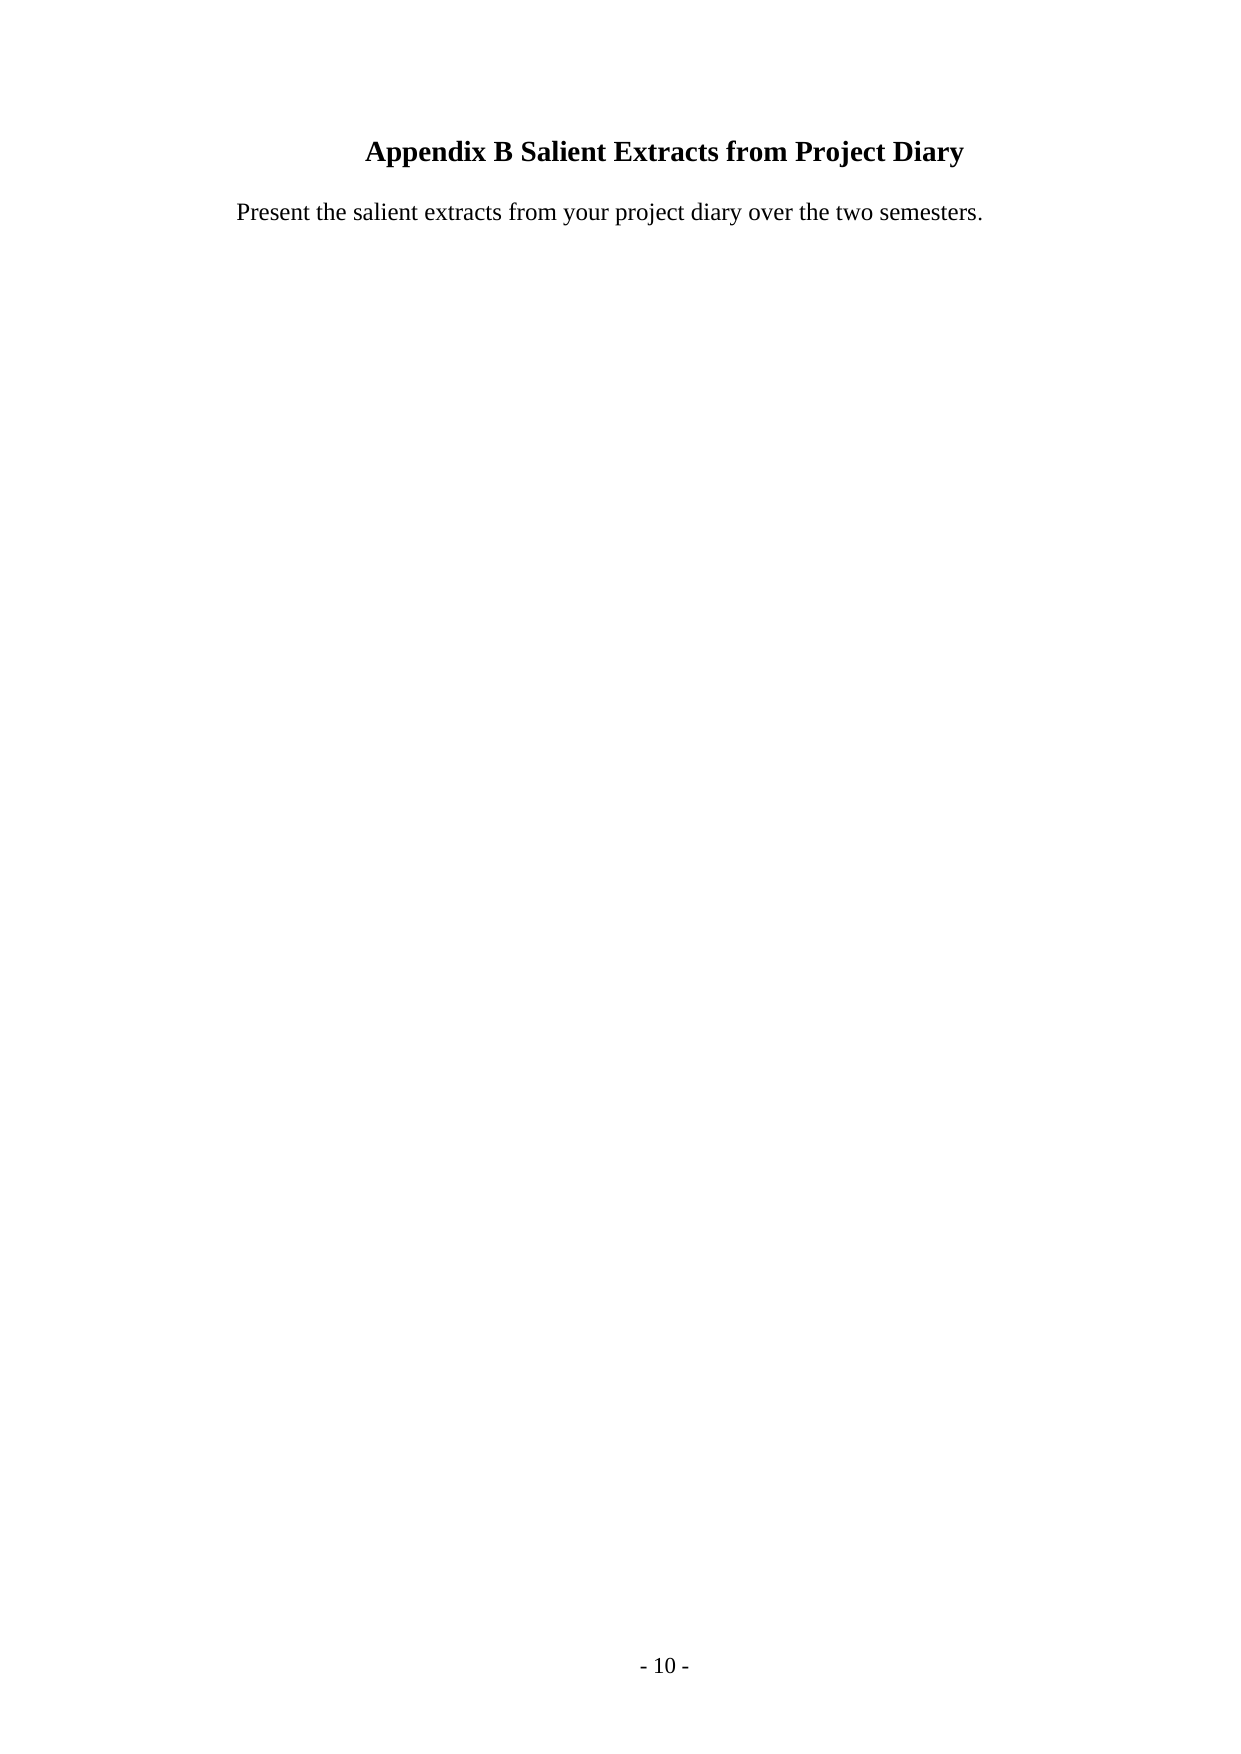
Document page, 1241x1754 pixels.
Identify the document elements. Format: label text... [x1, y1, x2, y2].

subtitle Salient Extracts from Project Diary [236, 134, 1092, 167]
text Present the salient extracts from your project diary over the two semesters. [236, 197, 1092, 226]
